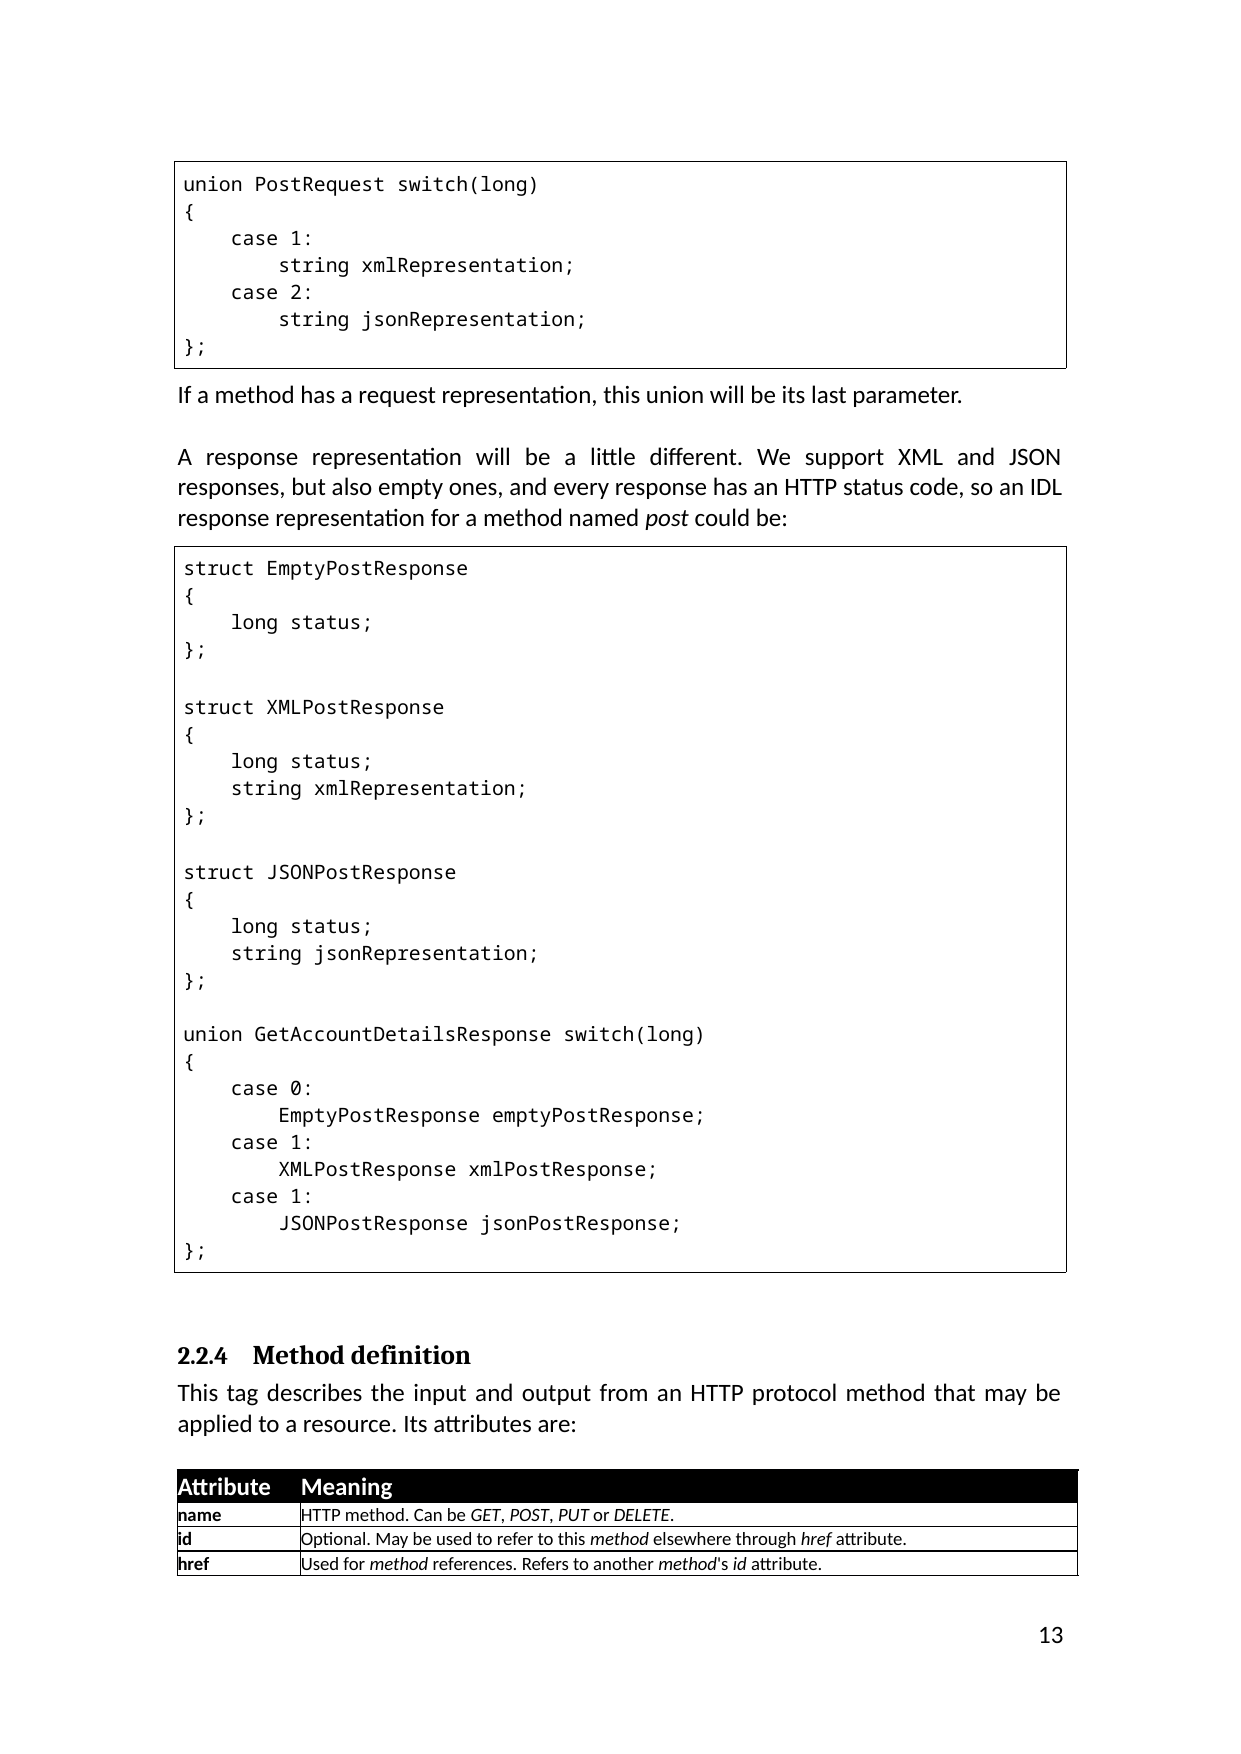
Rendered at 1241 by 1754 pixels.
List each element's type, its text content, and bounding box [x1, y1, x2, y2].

text case 2: string jsonRepresentation; }; [183, 278, 1057, 359]
list struct EmptyPostResponse { long status; }; [183, 555, 1057, 693]
table_cell id [178, 1527, 300, 1550]
table_cell HTTP method. Can be GET, POST, PUT or DELETE. [301, 1503, 1077, 1526]
table_cell Used for method references. Refers to another method's id attribute. [301, 1552, 1077, 1575]
text case 1: string xmlRepresentation; [183, 224, 1057, 278]
list case 1: JSONPostResponse jsonPostResponse; [183, 1182, 1057, 1236]
subtitle Method definition [177, 1340, 1063, 1371]
text union PostRequest switch(long) { [183, 170, 1057, 224]
text This tag describes the input and output from an HTTP protocol method that may be applied to a resource. Its attributes are: [177, 1378, 1063, 1439]
text A response representation will be a little different. We support XML and JSON responses, but also empty ones, and every response has an HTTP status code, so an IDL response representation for a method named post could be: [177, 441, 1063, 532]
list }; [183, 1236, 1057, 1263]
text If a method has a request representation, this union will be its last parameter. [177, 369, 1063, 410]
table_cell Optional. May be used to refer to this method elsewhere through href attribute. [301, 1527, 1077, 1550]
table_header Meaning [301, 1471, 1077, 1501]
list case 1: XMLPostResponse xmlPostResponse; [183, 1128, 1057, 1182]
text [175, 162, 1066, 368]
table_cell href [178, 1552, 300, 1575]
text [177, 148, 1063, 161]
list struct XMLPostResponse { long status; string xmlRepresentation; }; [183, 693, 1057, 858]
table_cell name [178, 1503, 300, 1526]
list struct JSONPostResponse { long status; string jsonRepresentation; }; union GetAccountDetailsResponse switch(long) { case 0: EmptyPostResponse emptyPostResponse; [183, 858, 1057, 1128]
table_header Attribute [178, 1471, 300, 1501]
